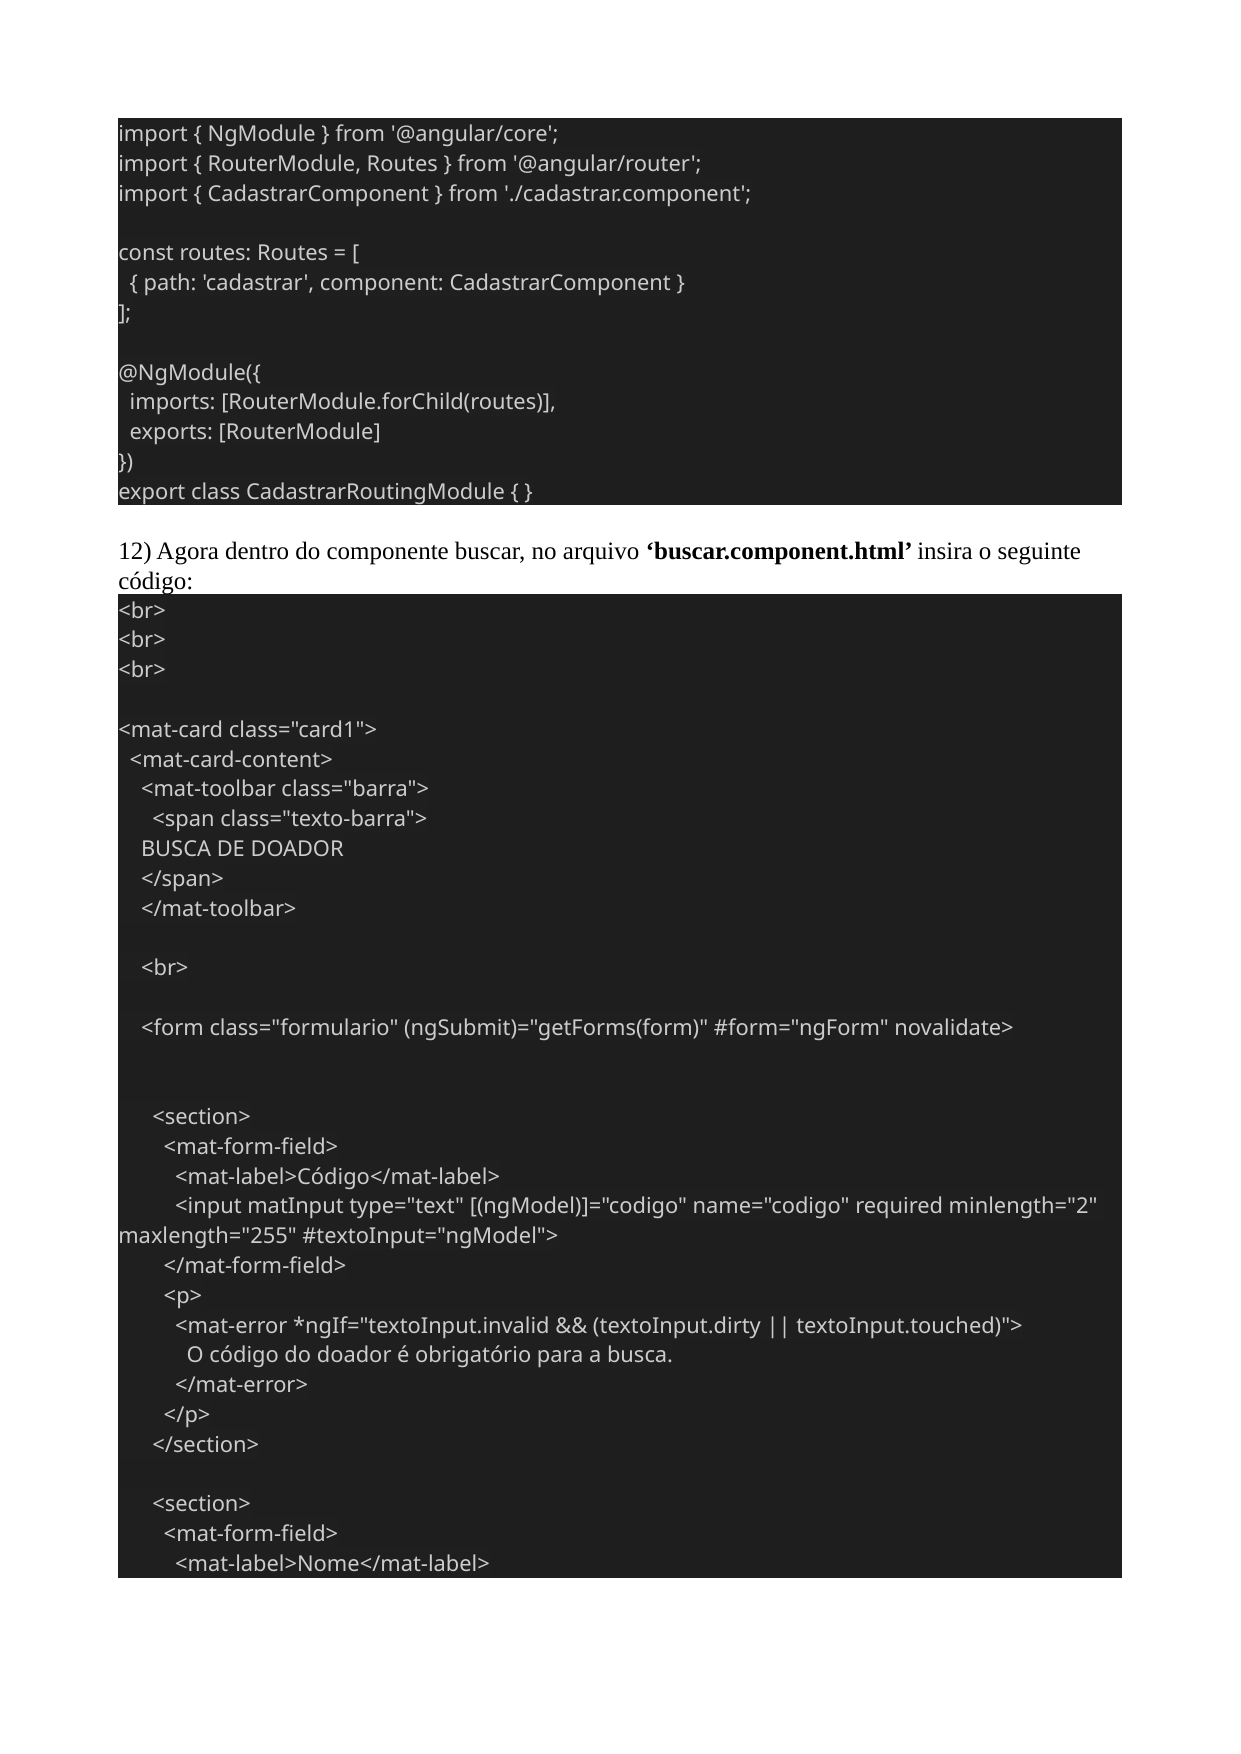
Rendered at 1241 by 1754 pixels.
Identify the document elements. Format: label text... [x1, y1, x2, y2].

text </span> [118, 863, 1122, 892]
text <br> [118, 654, 1122, 684]
text <mat-card-content> [118, 743, 1122, 773]
text @NgModule({ [118, 356, 1122, 386]
text const routes: Routes = [ [118, 237, 1122, 267]
text <br> [118, 594, 1122, 624]
text export class CadastrarRoutingModule { } [118, 476, 1122, 505]
text 12) Agora dentro do componente buscar, no arquivo ‘buscar.component.html’ insira o seguinte código: [118, 535, 1122, 594]
text }) [118, 446, 1122, 476]
text import { RouterModule, Routes } from '@angular/router'; [118, 148, 1122, 178]
text <mat-label>Código</mat-label> [118, 1161, 1122, 1190]
text <form class="formulario" (ngSubmit)="getForms(form)" #form="ngForm" novalidate> [118, 1012, 1122, 1041]
text <mat-label>Nome</mat-label> [118, 1548, 1122, 1578]
text <br> [118, 624, 1122, 654]
text <mat-form-field> [118, 1131, 1122, 1161]
text import { CadastrarComponent } from './cadastrar.component'; [118, 178, 1122, 207]
text </section> [118, 1429, 1122, 1458]
text <p> [118, 1280, 1122, 1309]
text <br> [118, 952, 1122, 982]
text <mat-form-field> [118, 1518, 1122, 1548]
text { path: 'cadastrar', component: CadastrarComponent } [118, 267, 1122, 297]
text <mat-error *ngIf="textoInput.invalid && (textoInput.dirty || textoInput.touched)"> [118, 1309, 1122, 1339]
text <mat-card class="card1"> [118, 714, 1122, 743]
text exports: [RouterModule] [118, 416, 1122, 446]
text <section> [118, 1101, 1122, 1131]
text </p> [118, 1399, 1122, 1429]
text </mat-toolbar> [118, 892, 1122, 922]
text <mat-toolbar class="barra"> [118, 773, 1122, 803]
text imports: [RouterModule.forChild(routes)], [118, 386, 1122, 416]
text </mat-form-field> [118, 1250, 1122, 1280]
text <input matInput type="text" [(ngModel)]="codigo" name="codigo" required minlength="2" maxlength="255" #textoInput="ngModel"> [118, 1190, 1122, 1250]
text </mat-error> [118, 1369, 1122, 1399]
text ]; [118, 297, 1122, 327]
text <span class="texto-barra"> [118, 803, 1122, 833]
text BUSCA DE DOADOR [118, 833, 1122, 863]
text <section> [118, 1488, 1122, 1518]
text O código do doador é obrigatório para a busca. [118, 1339, 1122, 1369]
text import { NgModule } from '@angular/core'; [118, 118, 1122, 148]
